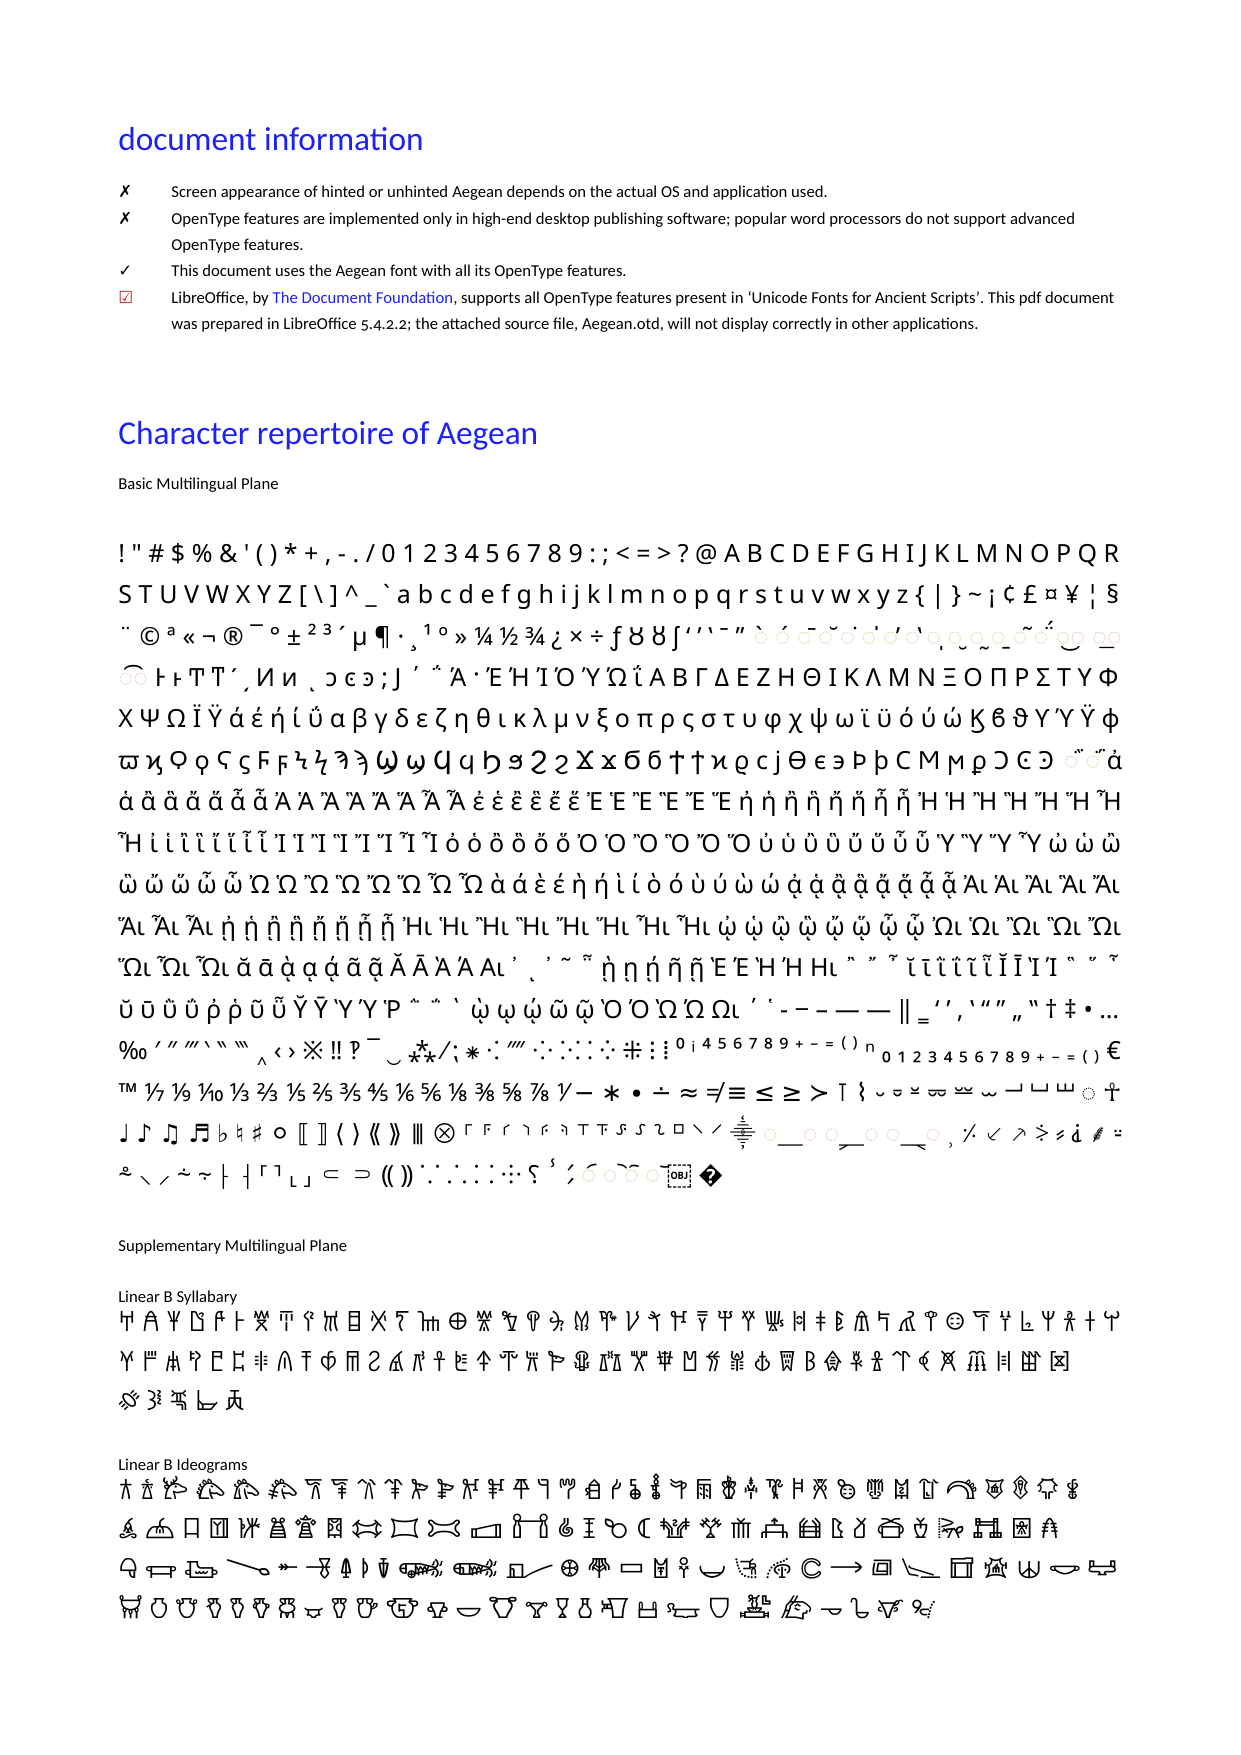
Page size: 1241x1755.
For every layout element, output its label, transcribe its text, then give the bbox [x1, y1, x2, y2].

text Linear B Syllabary [118, 1286, 1122, 1306]
text Character repertoire of Aegean [118, 412, 1122, 453]
text Supplementary Multilingual Plane [118, 1236, 1122, 1256]
text Linear B Ideograms [118, 1454, 1122, 1474]
text ! " # $ % & ' ( ) * + , - . / 0 1 2 3 4 5 6 7 8 9 : ; < = > ? @ A B C D E F G H I J K L M N O P Q R S T U V W X Y Z [ \ ] ^ _ ` a b c d e f g h i j k l m n o p q r s t u v w x y z { | } ~ ¡ ¢ £ ¤ ¥ ¦ § ¨ © ª « ¬ ® ¯ ° ± ² ³ ´ µ ¶ · ¸ ¹ º » ¼ ½ ¾ ¿ × ÷ ƒ Ȣ ȣ ʃ ʻ ʼ ʽ ˉ ˮ ◌‌̀ ◌‌́ ◌‌̄ ◌‌̆ ◌‌̇ ◌‌̍ ◌‌̓ ◌‌̔ ◌‌̩ ◌‌̮ ◌‌̰ ◌‌̱ ◌‌͂ ◌‌̈́ ◌‌͜◌ ◌‌͟◌ ◌‌͡◌ Ͱ ͱ Ͳ ͳ ʹ ͵ Ͷ ͷ ͺ ͻ ͼ ͽ ; Ϳ ΄ ΅ Ά · Έ Ή Ί Ό Ύ Ώ ΐ Α Β Γ Δ Ε Ζ Η Θ Ι Κ Λ Μ Ν Ξ Ο Π Ρ Σ Τ Υ Φ Χ Ψ Ω Ϊ Ϋ ά έ ή ί ΰ α β γ δ ε ζ η θ ι κ λ μ ν ξ ο π ρ ς σ τ υ φ χ ψ ω ϊ ϋ ό ύ ώ Ϗ ϐ ϑ ϒ ϓ ϔ ϕ ϖ ϗ Ϙ ϙ Ϛ ϛ Ϝ ϝ Ϟ ϟ Ϡ ϡ Ϣ ϣ Ϥ ϥ Ϧ ϧ Ϩ ϩ Ϫ ϫ Ϭ ϭ Ϯ ϯ ϰ ϱ ϲ ϳ ϴ ϵ ϶ Ϸ ϸ Ϲ Ϻ ϻ ϼ Ͻ Ͼ Ͽ ◌‌᷀ ◌‌᷁ ἀ ἁ ἂ ἃ ἄ ἅ ἆ ἇ Ἀ Ἁ Ἂ Ἃ Ἄ Ἅ Ἆ Ἇ ἐ ἑ ἒ ἓ ἔ ἕ Ἐ Ἑ Ἒ Ἓ Ἔ Ἕ ἠ ἡ ἢ ἣ ἤ ἥ ἦ ἧ Ἠ Ἡ Ἢ Ἣ Ἤ Ἥ Ἦ Ἧ ἰ ἱ ἲ ἳ ἴ ἵ ἶ ἷ Ἰ Ἱ Ἲ Ἳ Ἴ Ἵ Ἶ Ἷ ὀ ὁ ὂ ὃ ὄ ὅ Ὀ Ὁ Ὂ Ὃ Ὄ Ὅ ὐ ὑ ὒ ὓ ὔ ὕ ὖ ὗ Ὑ Ὓ Ὕ Ὗ ὠ ὡ ὢ ὣ ὤ ὥ ὦ ὧ Ὠ Ὡ Ὢ Ὣ Ὤ Ὥ Ὦ Ὧ ὰ ά ὲ έ ὴ ή ὶ ί ὸ ό ὺ ύ ὼ ώ ᾀ ᾁ ᾂ ᾃ ᾄ ᾅ ᾆ ᾇ ᾈ ᾉ ᾊ ᾋ ᾌ ᾍ ᾎ ᾏ ᾐ ᾑ ᾒ ᾓ ᾔ ᾕ ᾖ ᾗ ᾘ ᾙ ᾚ ᾛ ᾜ ᾝ ᾞ ᾟ ᾠ ᾡ ᾢ ᾣ ᾤ ᾥ ᾦ ᾧ ᾨ ᾩ ᾪ ᾫ ᾬ ᾭ ᾮ ᾯ ᾰ ᾱ ᾲ ᾳ ᾴ ᾶ ᾷ Ᾰ Ᾱ Ὰ Ά ᾼ ᾽ ι ᾿ ῀ ῁ ῂ ῃ ῄ ῆ ῇ Ὲ Έ Ὴ Ή ῌ ῍ ῎ ῏ ῐ ῑ ῒ ΐ ῖ ῗ Ῐ Ῑ Ὶ Ί ῝ ῞ ῟ ῠ ῡ ῢ ΰ ῤ ῥ ῦ ῧ Ῠ Ῡ Ὺ Ύ Ῥ ῭ ΅ ` ῲ ῳ ῴ ῶ ῷ Ὸ Ό Ὼ Ώ ῼ ´ ῾ ‐ ‒ – — ― ‖ ‗ ‘ ’ ‚ ‛ “ ” „ ‟ † ‡ • … ‰ ′ ″ ‴ ‵ ‶ ‷ ‸ ‹ › ※ ‼ ‽ ‾ ‿ ⁂ ⁄ ⁏ ⁕ ⁖ ⁗ ⁘ ⁙ ⁚ ⁛ ⁜ ⁝ ⁞ ⁰ ⁱ ⁴ ⁵ ⁶ ⁷ ⁸ ⁹ ⁺ ⁻ ⁼ ⁽ ⁾ ⁿ ₀ ₁ ₂ ₃ ₄ ₅ ₆ ₇ ₈ ₉ ₊ ₋ ₌ ₍ ₎ € ™ ⅐ ⅑ ⅒ ⅓ ⅔ ⅕ ⅖ ⅗ ⅘ ⅙ ⅚ ⅛ ⅜ ⅝ ⅞ ⅟ − ∗ ∙ ∸ ≈ ≠ ≡ ≤ ≥ ≻ ⊺ ⌇ ⏑ ⏒ ⏓ ⏔ ⏕ ⏖ ⏗ ⏘ ⏙ ◌ ☥ ♩ ♪ ♫ ♬ ♭ ♮ ♯ ⚪ ⟦ ⟧ ⟨ ⟩ ⟪ ⟫ ⦀ ⮾ ⸀ ⸁ ⸂ ⸃ ⸄ ⸅ ⸆ ⸇ ⸈ ⸉ ⸊ ⸋ ⸌ ⸍ ⸎ ◌‌⸏◌ ◌‌⸐◌ ◌‌⸑◌ ⸒ ⸓ ⸔ ⸕ ⸖ ⸗ ⸘ ⸙ ⸚ ⸛ ⸜ ⸝ ⸞ ⸟ ⸠ ⸡ ⸢ ⸣ ⸤ ⸥ ⸦ ⸧ ⸨ ⸩ ⸪ ⸫ ⸬ ⸭ ⸮ ⸯ ⹄ ◌‌︠ ◌‌︡ ◌‌︢ ◌‌︣ ￼ � [118, 535, 1122, 1191]
text 𐀀 𐀁 𐀂 𐀃 𐀄 𐀅 𐀆 𐀇 𐀈 𐀉 𐀊 𐀋 𐀍 𐀎 𐀏 𐀐 𐀑 𐀒 𐀓 𐀔 𐀕 𐀖 𐀗 𐀘 𐀙 𐀚 𐀛 𐀜 𐀝 𐀞 𐀟 𐀠 𐀡 𐀢 𐀣 𐀤 𐀥 𐀦 𐀨 𐀩 𐀪 𐀫 𐀬 𐀭 𐀮 𐀯 𐀰 𐀱 𐀲 𐀳 𐀴 𐀵 𐀶 𐀷 𐀸 𐀹 𐀺 𐀼 𐀽 𐀿 𐁀 𐁁 𐁂 𐁃 𐁄 𐁅 𐁆 𐁇 𐁈 𐁉 𐁊 𐁋 𐁌 𐁍 𐁐 𐁑 𐁒 𐁓 𐁔 𐁕 𐁖 𐁗 𐁘 𐁙 𐁚 𐁛 𐁜 𐁝 [118, 1309, 1122, 1421]
text 𐂀 𐂁 𐂂 𐂃 𐂄 𐂅 𐂆 𐂇 𐂈 𐂉 𐂊 𐂋 𐂌 𐂍 𐂎 𐂏 𐂐 𐂑 𐂒 𐂓 𐂔 𐂕 𐂖 𐂗 𐂘 𐂙 𐂚 𐂛 𐂜 𐂝 𐂞 𐂟 𐂠 𐂡 𐂢 𐂣 𐂤 𐂥 𐂦 𐂧 𐂨 𐂩 𐂪 𐂫 𐂬 𐂭 𐂮 𐂯 𐂰 𐂱 𐂲 𐂳 𐂴 𐂵 𐂶 𐂷 𐂸 𐂹 𐂺 𐂻 𐂼 𐂽 𐂾 𐂿 𐃀 𐃁 𐃂 𐃃 𐃄 𐃅 𐃆 𐃇 𐃈 𐃉 𐃊 𐃋 𐃌 𐃍 𐃎 𐃏 𐃐 𐃑 𐃒 𐃓 𐃔 𐃕 𐃖 𐃗 𐃘 𐃙 𐃚 𐃛 𐃜 𐃝 𐃞 𐃟 𐃠 𐃡 𐃢 𐃣 𐃤 𐃥 𐃦 𐃧 𐃨 𐃩 𐃪 𐃫 𐃬 𐃭 𐃮 𐃯 𐃰 𐃱 𐃲 𐃳 𐃴 𐃵 𐃶 𐃷 𐃸 𐃹 𐃺 [118, 1477, 1122, 1628]
text ☑ LibreOffice, by The Document Foundation, supports all OpenType features present in ‘Unicode Fonts for Ancient Scripts’. This pdf document was prepared in LibreOffice 5.4.2.2; the attached source file, Aegean.otd, will not display correctly in other applications. [118, 286, 1122, 333]
text ✗ Screen appearance of hinted or unhinted Aegean depends on the actual OS and application used. [118, 179, 1122, 202]
text document information [118, 118, 1122, 159]
text Basic Multilingual Plane [118, 473, 1122, 494]
text ✓ This document uses the Aegean font with all its OpenType features. [118, 258, 1122, 281]
text ✗ OpenType features are implemented only in high-end desktop publishing software; popular word processors do not support advanced OpenType features. [118, 207, 1122, 254]
